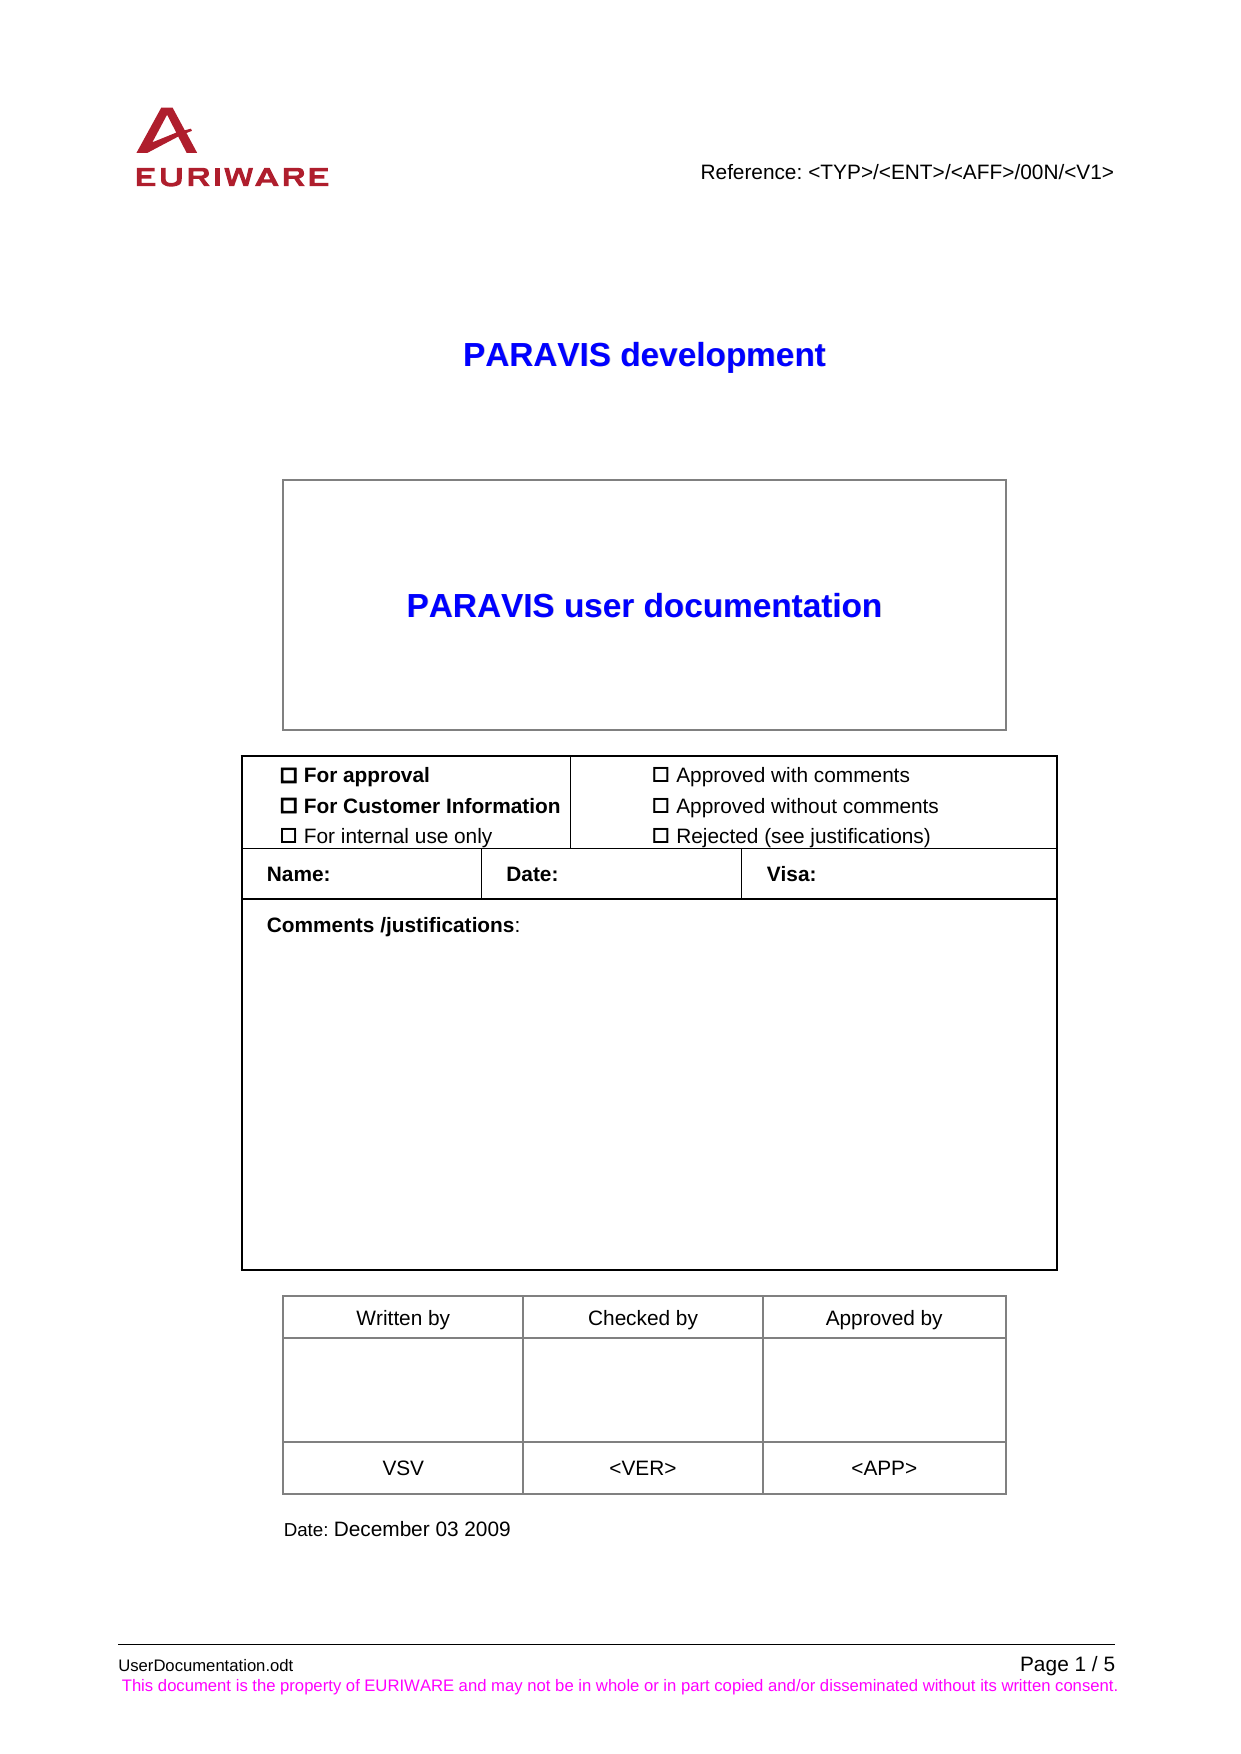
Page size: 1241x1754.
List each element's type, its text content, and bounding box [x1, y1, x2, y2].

table_cell [284, 1339, 522, 1441]
table_cell Comments /justifications: [243, 900, 1056, 1269]
table_header Approved by [764, 1297, 1005, 1337]
table_cell VSV [284, 1443, 522, 1493]
table_cell Visa: [742, 849, 1056, 898]
table_cell Name: [243, 849, 481, 898]
table_cell <VER> [524, 1443, 762, 1493]
table_header Checked by [524, 1297, 762, 1337]
table_cell PARAVIS user documentation [284, 481, 1005, 729]
table_cell [764, 1339, 1005, 1441]
table_cell [524, 1339, 762, 1441]
table_header PARAVIS development [283, 230, 1006, 479]
table_cell Date: December 03 2009 [283, 1495, 1006, 1541]
table_header  For approval  For Customer Information  For internal use only [243, 757, 570, 848]
table_cell Date: [482, 849, 741, 898]
table_header Written by [284, 1297, 522, 1337]
table_header  Approved with comments  Approved without comments  Rejected (see justifications) [571, 757, 1056, 848]
table_cell <APP> [764, 1443, 1005, 1493]
